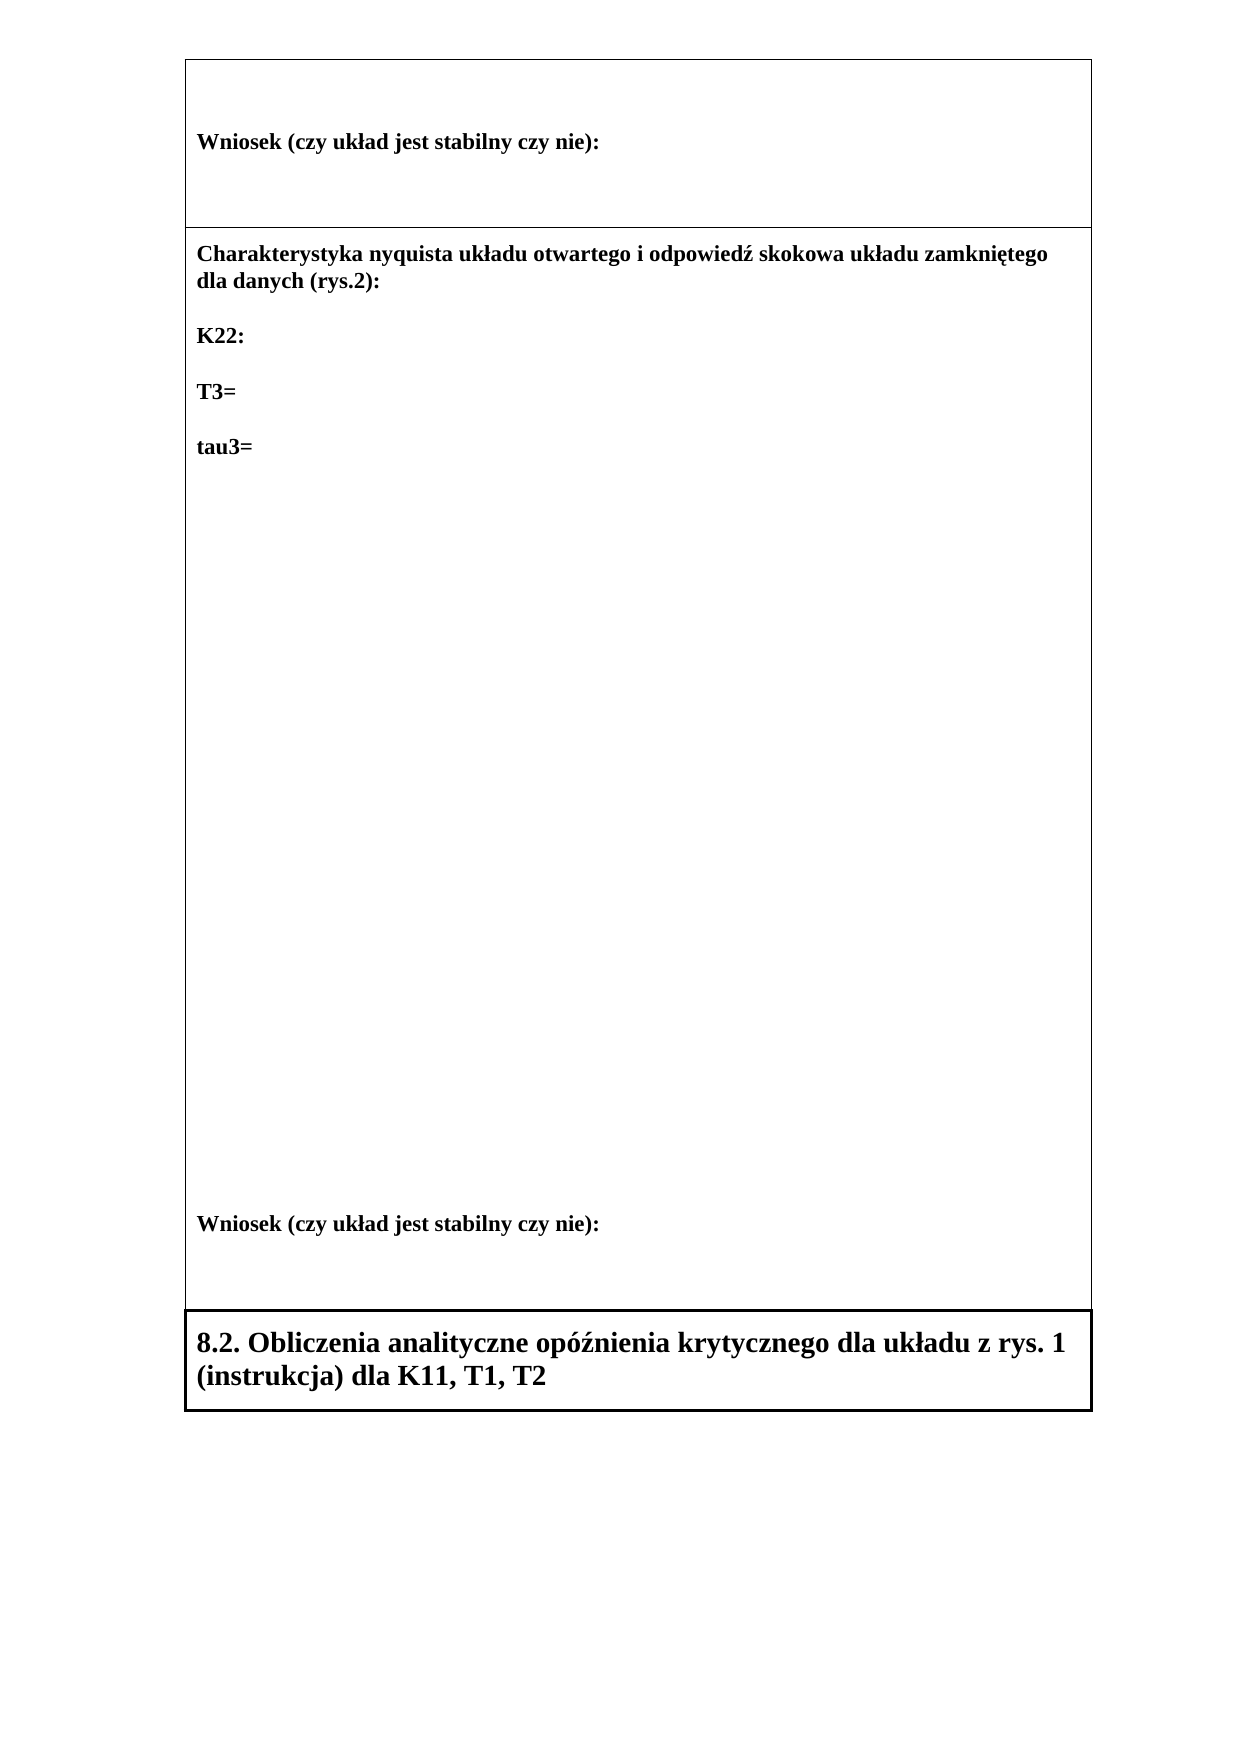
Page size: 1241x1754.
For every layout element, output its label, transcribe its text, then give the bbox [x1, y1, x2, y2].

table_cell 8.2. Obliczenia analityczne opóźnienia krytycznego dla układu z rys. 1 (instrukcja) dla K11, T1, T2 [187, 1312, 1090, 1408]
table_cell Wniosek (czy układ jest stabilny czy nie): [186, 60, 1091, 227]
table_cell Charakterystyka nyquista układu otwartego i odpowiedź skokowa układu zamkniętego dla danych (rys.2): K22: T3= tau3= Wniosek (czy układ jest stabilny czy nie): [186, 228, 1091, 1309]
